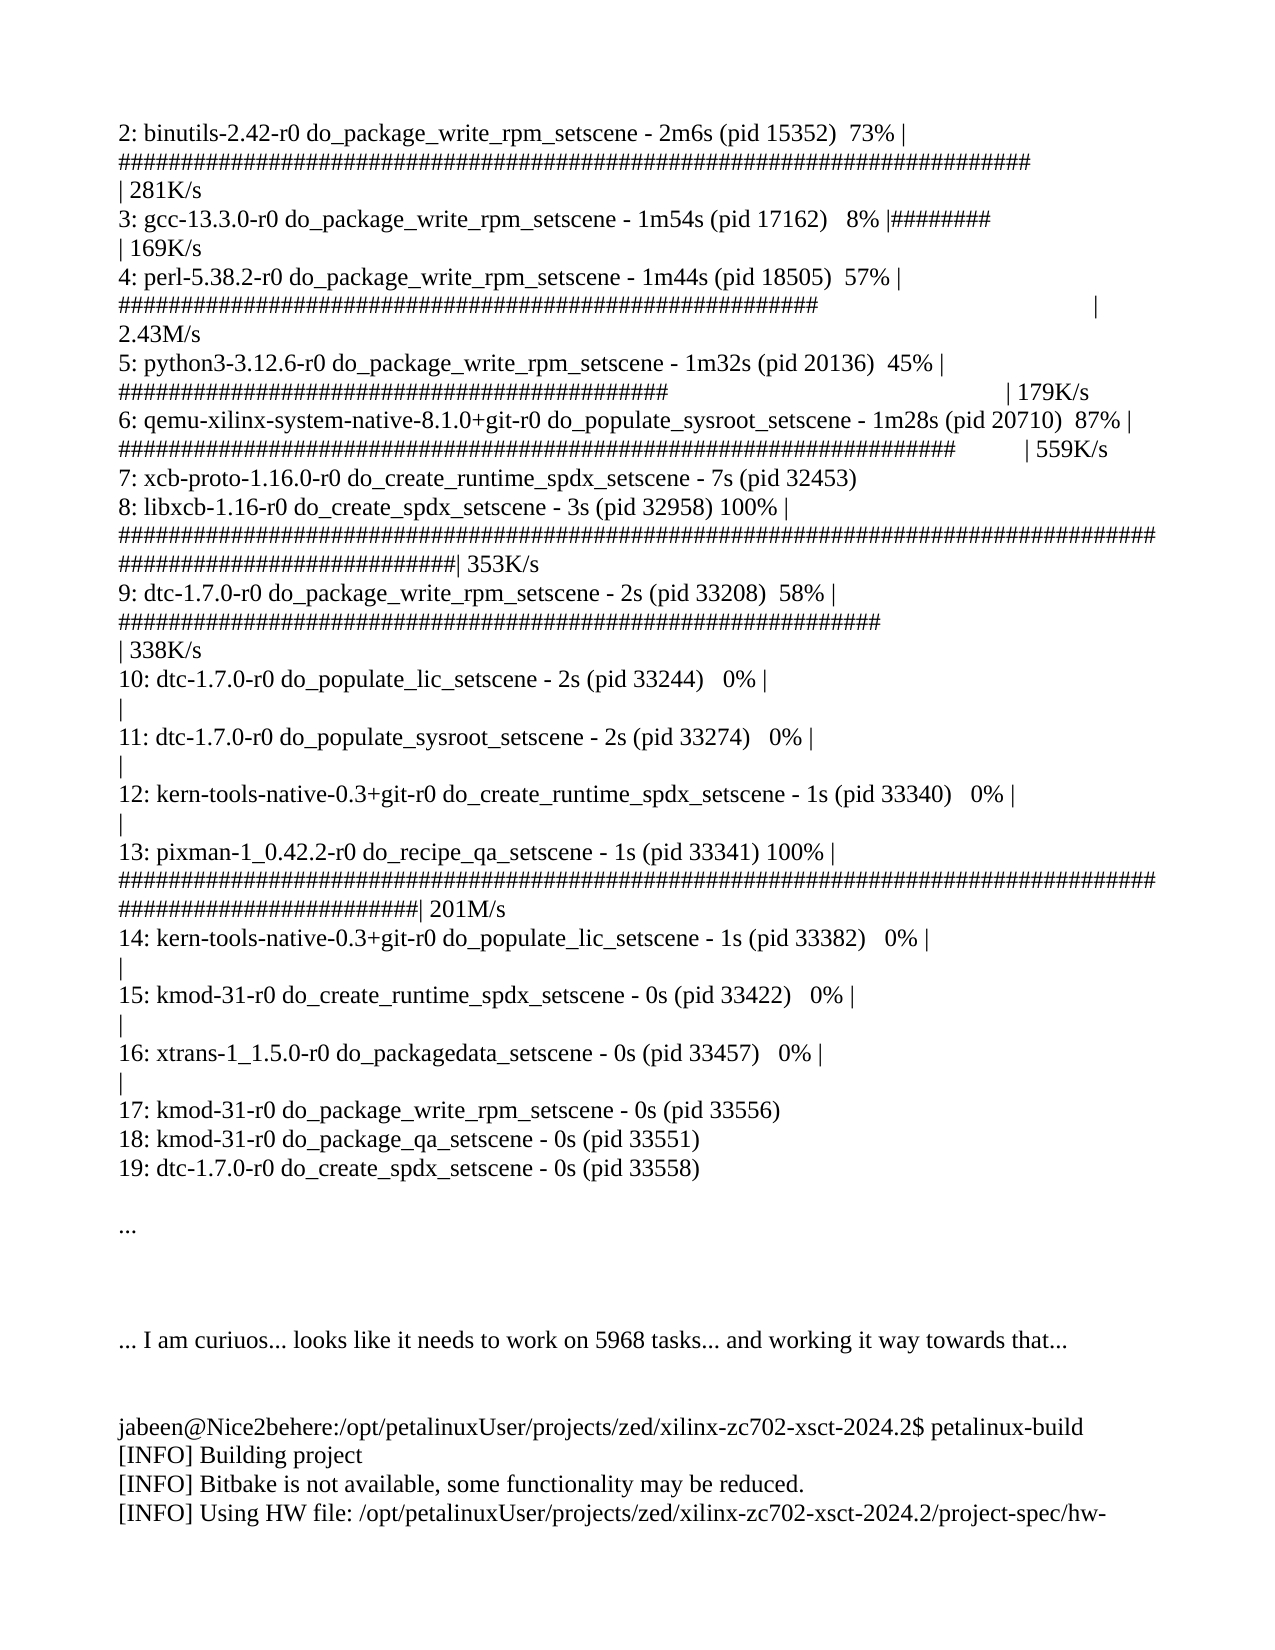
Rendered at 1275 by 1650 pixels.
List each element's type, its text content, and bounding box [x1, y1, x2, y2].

text 3: gcc-13.3.0-r0 do_package_write_rpm_setscene - 1m54s (pid 17162) 8% |######## | 169K/s [118, 204, 1157, 262]
text [INFO] Using HW file: /opt/petalinuxUser/projects/zed/xilinx-zc702-xsct-2024.2/project-spec/hw- [118, 1498, 1157, 1527]
text 6: qemu-xilinx-system-native-8.1.0+git-r0 do_populate_sysroot_setscene - 1m28s (pid 20710) 87% |################################################################### | 559K/s [118, 406, 1157, 463]
text [INFO] Building project [118, 1441, 1157, 1469]
text 17: kmod-31-r0 do_package_write_rpm_setscene - 0s (pid 33556) [118, 1096, 1157, 1124]
text jabeen@Nice2behere:/opt/petalinuxUser/projects/zed/xilinx-zc702-xsct-2024.2$ petalinux-build [118, 1412, 1157, 1441]
text 5: python3-3.12.6-r0 do_package_write_rpm_setscene - 1m32s (pid 20136) 45% |############################################ | 179K/s [118, 348, 1157, 406]
text 16: xtrans-1_1.5.0-r0 do_packagedata_setscene - 0s (pid 33457) 0% | | [118, 1038, 1157, 1096]
text 14: kern-tools-native-0.3+git-r0 do_populate_lic_setscene - 1s (pid 33382) 0% | | [118, 923, 1157, 981]
text ... I am curiuos... looks like it needs to work on 5968 tasks... and working it way towards that... [118, 1326, 1157, 1354]
text 12: kern-tools-native-0.3+git-r0 do_create_runtime_spdx_setscene - 1s (pid 33340) 0% | | [118, 779, 1157, 837]
text 8: libxcb-1.16-r0 do_create_spdx_setscene - 3s (pid 32958) 100% |##############################################################################################################| 353K/s [118, 492, 1157, 578]
text 10: dtc-1.7.0-r0 do_populate_lic_setscene - 2s (pid 33244) 0% | | [118, 664, 1157, 722]
text 2: binutils-2.42-r0 do_package_write_rpm_setscene - 2m6s (pid 15352) 73% |######################################################################### | 281K/s [118, 118, 1157, 204]
text 9: dtc-1.7.0-r0 do_package_write_rpm_setscene - 2s (pid 33208) 58% |############################################################# | 338K/s [118, 578, 1157, 664]
text 11: dtc-1.7.0-r0 do_populate_sysroot_setscene - 2s (pid 33274) 0% | | [118, 722, 1157, 779]
text ... [118, 1211, 1157, 1239]
text 15: kmod-31-r0 do_create_runtime_spdx_setscene - 0s (pid 33422) 0% | | [118, 981, 1157, 1038]
text 13: pixman-1_0.42.2-r0 do_recipe_qa_setscene - 1s (pid 33341) 100% |###########################################################################################################| 201M/s [118, 837, 1157, 923]
text 19: dtc-1.7.0-r0 do_create_spdx_setscene - 0s (pid 33558) [118, 1153, 1157, 1182]
text 18: kmod-31-r0 do_package_qa_setscene - 0s (pid 33551) [118, 1124, 1157, 1153]
text 7: xcb-proto-1.16.0-r0 do_create_runtime_spdx_setscene - 7s (pid 32453) [118, 463, 1157, 492]
text 4: perl-5.38.2-r0 do_package_write_rpm_setscene - 1m44s (pid 18505) 57% |######################################################## | 2.43M/s [118, 262, 1157, 348]
text [INFO] Bitbake is not available, some functionality may be reduced. [118, 1469, 1157, 1498]
